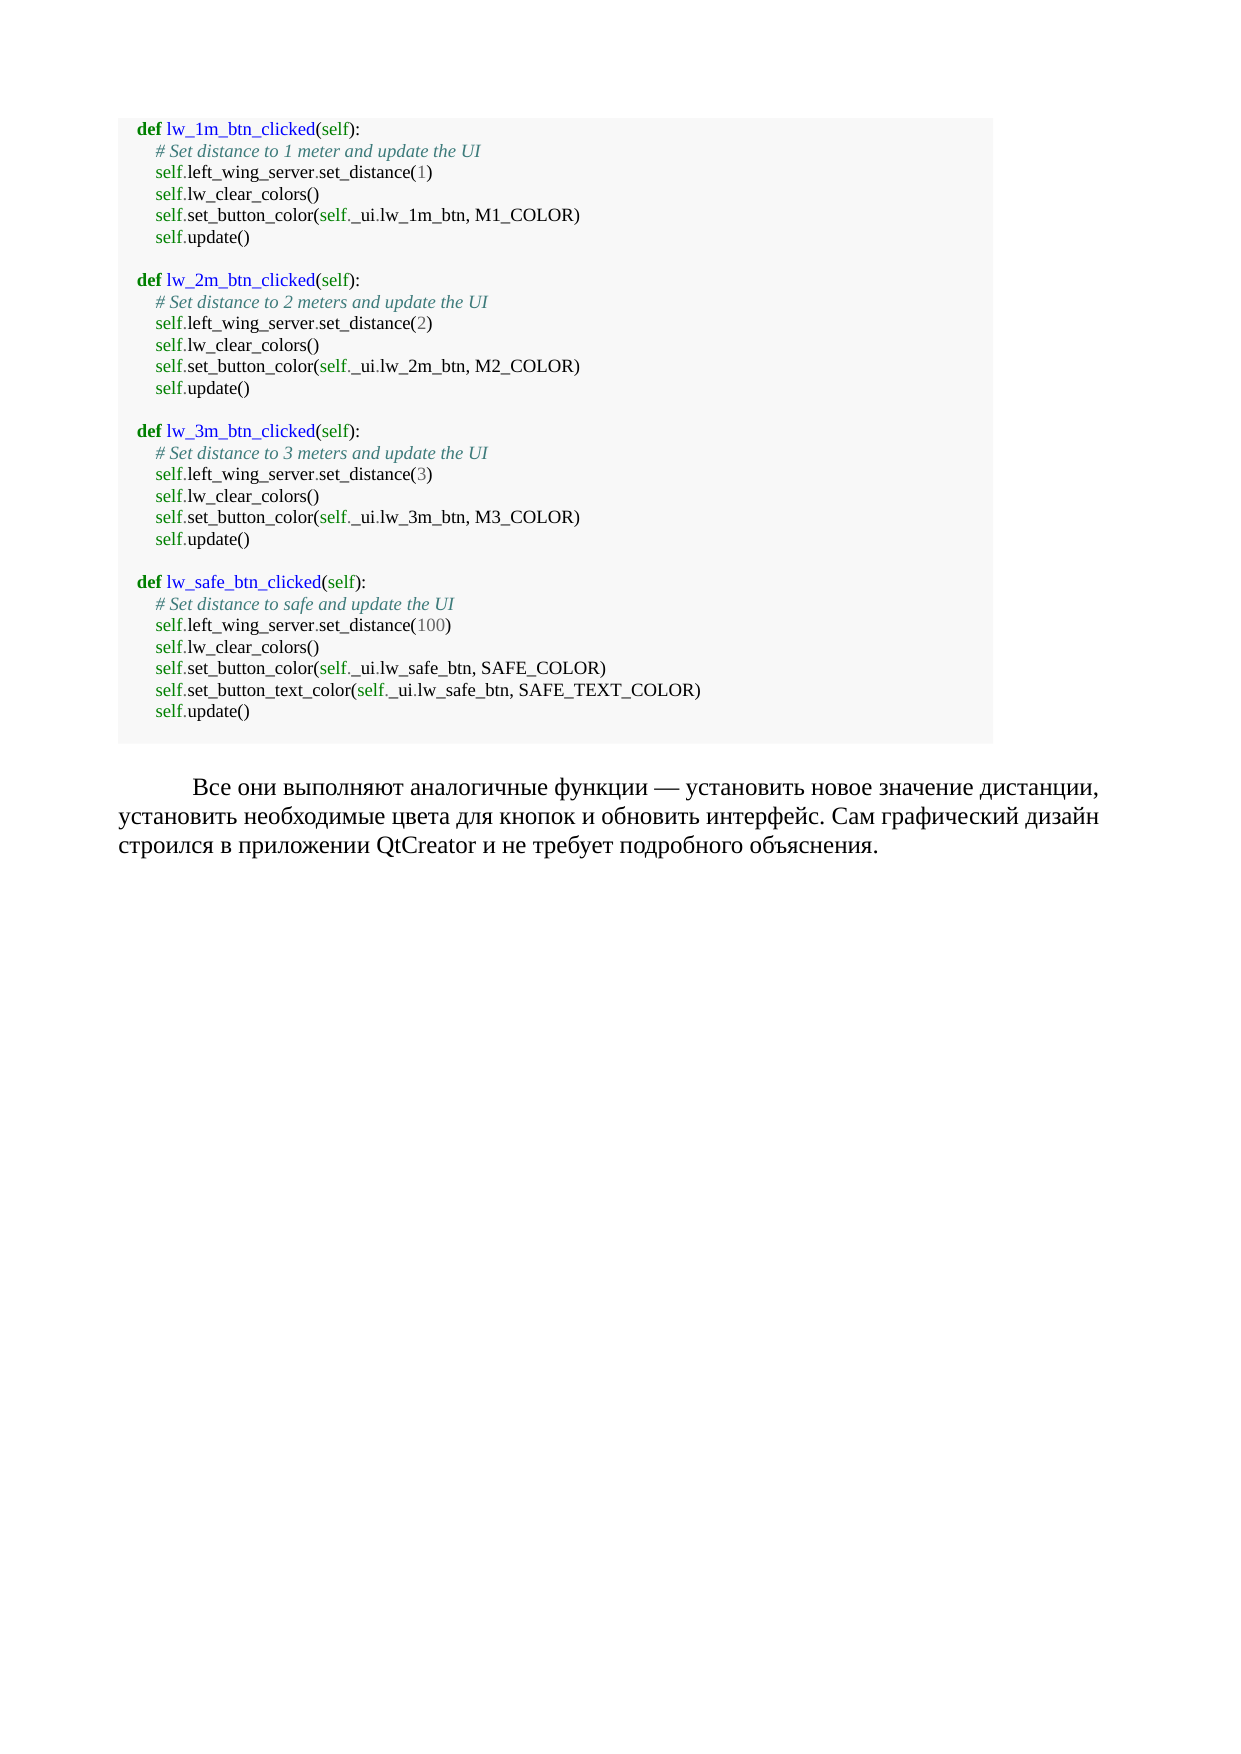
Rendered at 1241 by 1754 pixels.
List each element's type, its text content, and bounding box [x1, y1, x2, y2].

text Все они выполняют аналогичные функции — установить новое значение дистанции, установить необходимые цвета для кнопок и обновить интерфейс. Сам графический дизайн строился в приложении QtCreator и не требует подробного объяснения. [118, 772, 1122, 859]
